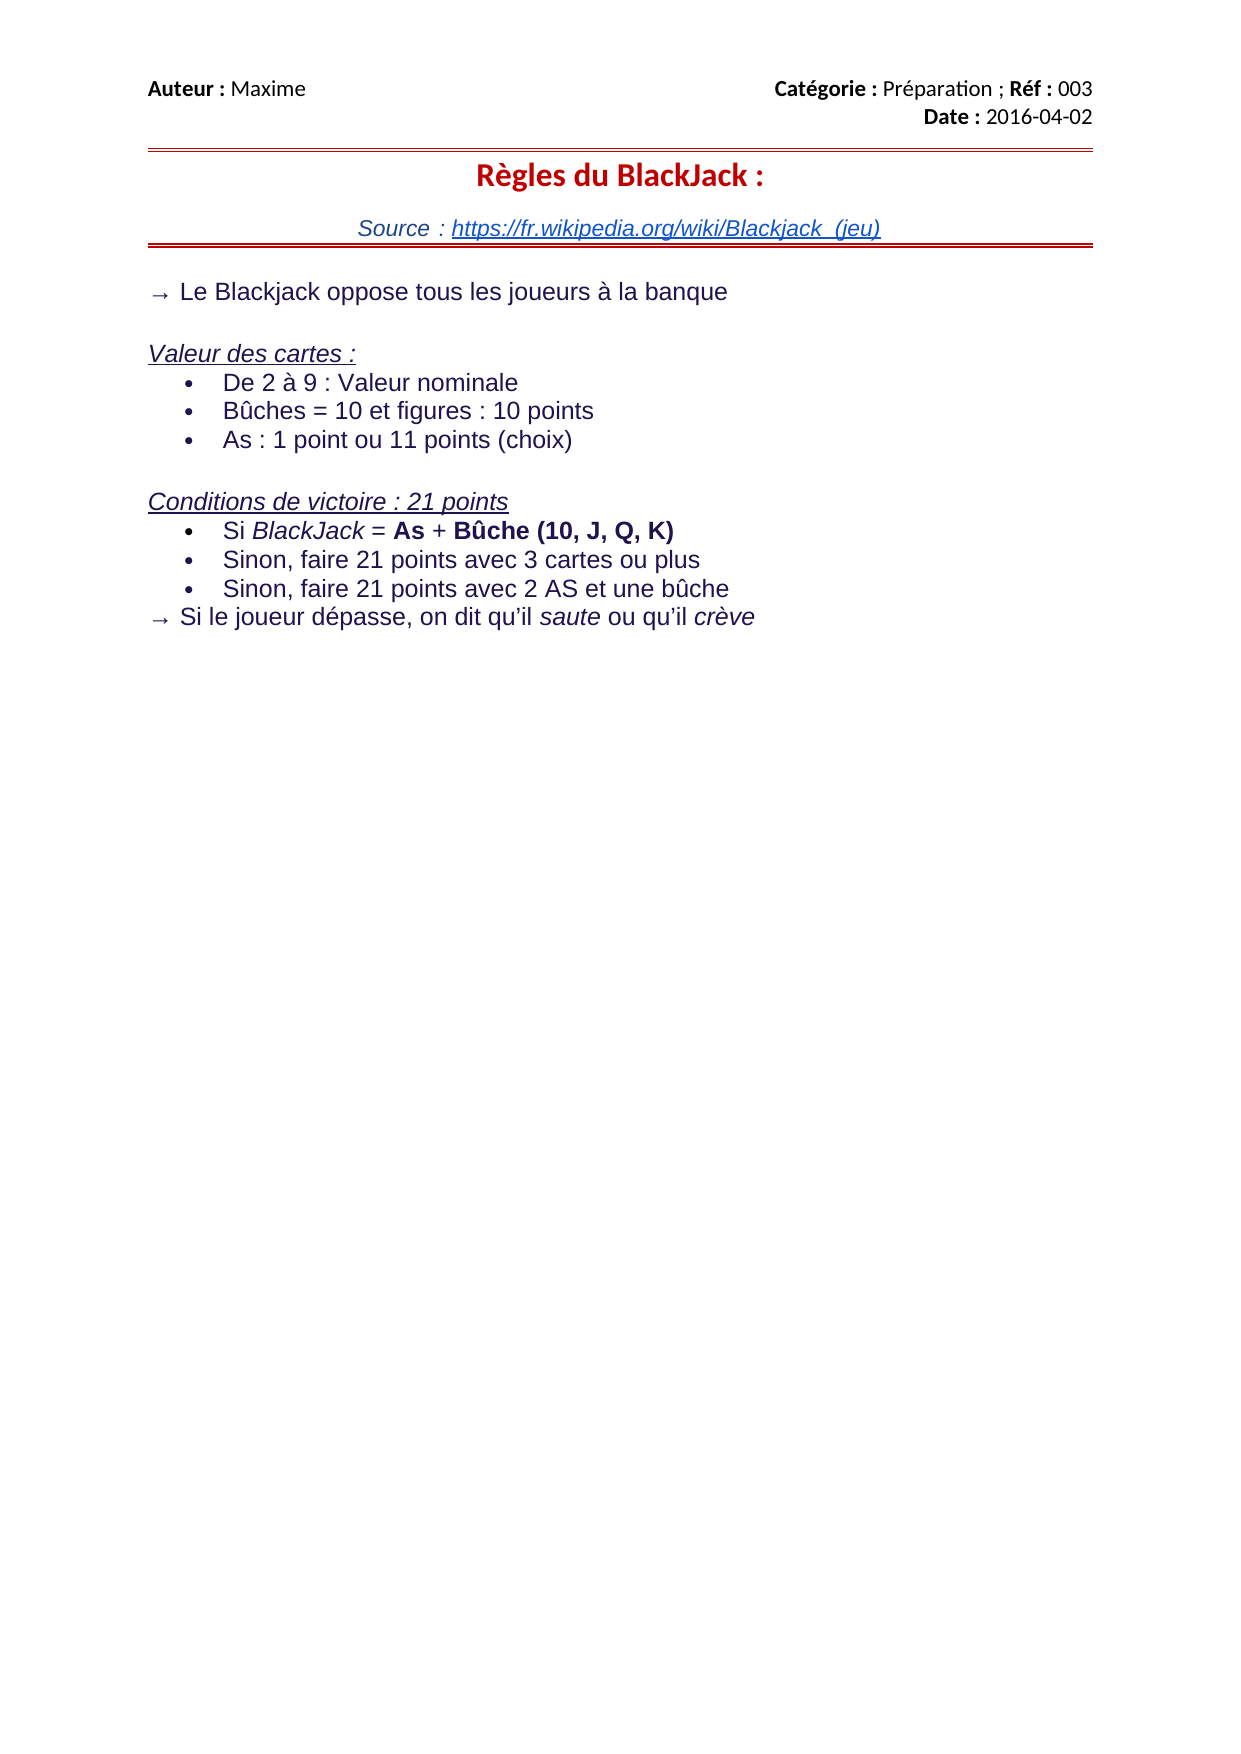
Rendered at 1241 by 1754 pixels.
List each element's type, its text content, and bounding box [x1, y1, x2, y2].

text Règles du BlackJack : [148, 152, 1093, 195]
text Valeur des cartes : [148, 339, 1093, 367]
text → Si le joueur dépasse, on dit qu’il saute ou qu’il crève [148, 602, 1093, 631]
text Source : https://fr.wikipedia.org/wiki/Blackjack_(jeu) [148, 214, 1093, 243]
list Sinon, faire 21 points avec 2 AS et une bûche [185, 573, 1093, 602]
text → Le Blackjack oppose tous les joueurs à la banque [148, 276, 1093, 305]
text Conditions de victoire : 21 points [148, 487, 1093, 516]
list As : 1 point ou 11 points (choix) [185, 425, 1093, 454]
list Sinon, faire 21 points avec 3 cartes ou plus [185, 545, 1093, 573]
list De 2 à 9 : Valeur nominale [185, 367, 1093, 396]
list Si BlackJack = As + Bûche (10, J, Q, K) [185, 516, 1093, 545]
list Bûches = 10 et figures : 10 points [185, 396, 1093, 425]
